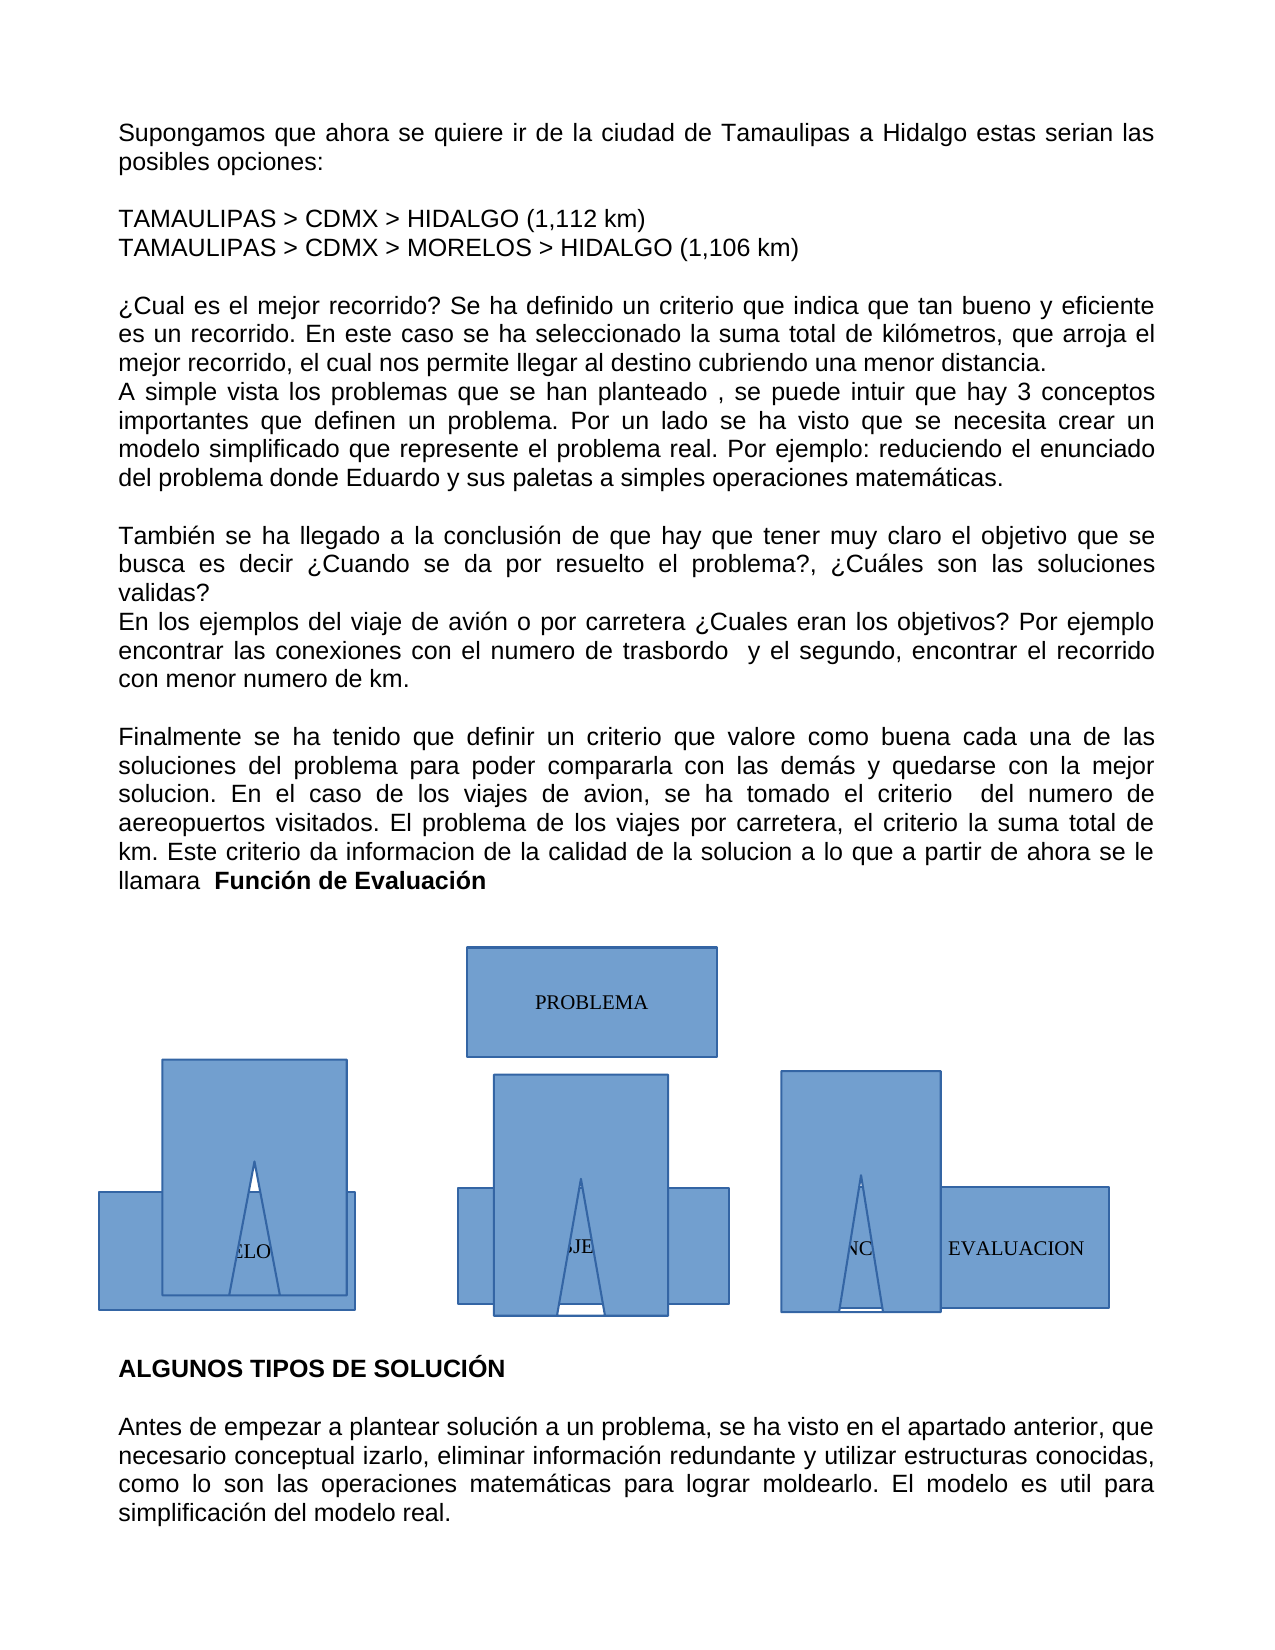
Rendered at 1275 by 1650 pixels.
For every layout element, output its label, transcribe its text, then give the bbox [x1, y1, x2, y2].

text En los ejemplos del viaje de avión o por carretera ¿Cuales eran los objetivos? Por ejemplo encontrar las conexiones con el numero de trasbordo y el segundo, encontrar el recorrido con menor numero de km. [118, 607, 1157, 693]
text ¿Cual es el mejor recorrido? Se ha definido un criterio que indica que tan bueno y eficiente es un recorrido. En este caso se ha seleccionado la suma total de kilómetros, que arroja el mejor recorrido, el cual nos permite llegar al destino cubriendo una menor distancia. [118, 291, 1157, 377]
text TAMAULIPAS > CDMX > MORELOS > HIDALGO (1,106 km) [118, 233, 1157, 262]
text También se ha llegado a la conclusión de que hay que tener muy claro el objetivo que se busca es decir ¿Cuando se da por resuelto el problema?, ¿Cuáles son las soluciones validas? [118, 521, 1157, 607]
text A simple vista los problemas que se han planteado , se puede intuir que hay 3 conceptos importantes que definen un problema. Por un lado se ha visto que se necesita crear un modelo simplificado que represente el problema real. Por ejemplo: reduciendo el enunciado del problema donde Eduardo y sus paletas a simples operaciones matemáticas. [118, 377, 1157, 492]
text ALGUNOS TIPOS DE SOLUCIÓN [118, 1354, 1157, 1383]
text TAMAULIPAS > CDMX > HIDALGO (1,112 km) [118, 204, 1157, 233]
text Finalmente se ha tenido que definir un criterio que valore como buena cada una de las soluciones del problema para poder compararla con las demás y quedarse con la mejor solucion. En el caso de los viajes de avion, se ha tomado el criterio del numero de aereopuertos visitados. El problema de los viajes por carretera, el criterio la suma total de km. Este criterio da informacion de la calidad de la solucion a lo que a partir de ahora se le llamara Función de Evaluación [118, 722, 1157, 894]
text Antes de empezar a plantear solución a un problema, se ha visto en el apartado anterior, que necesario conceptual izarlo, eliminar información redundante y utilizar estructuras conocidas, como lo son las operaciones matemáticas para lograr moldearlo. El modelo es util para simplificación del modelo real. [118, 1412, 1157, 1527]
text Supongamos que ahora se quiere ir de la ciudad de Tamaulipas a Hidalgo estas serian las posibles opciones: [118, 118, 1157, 176]
